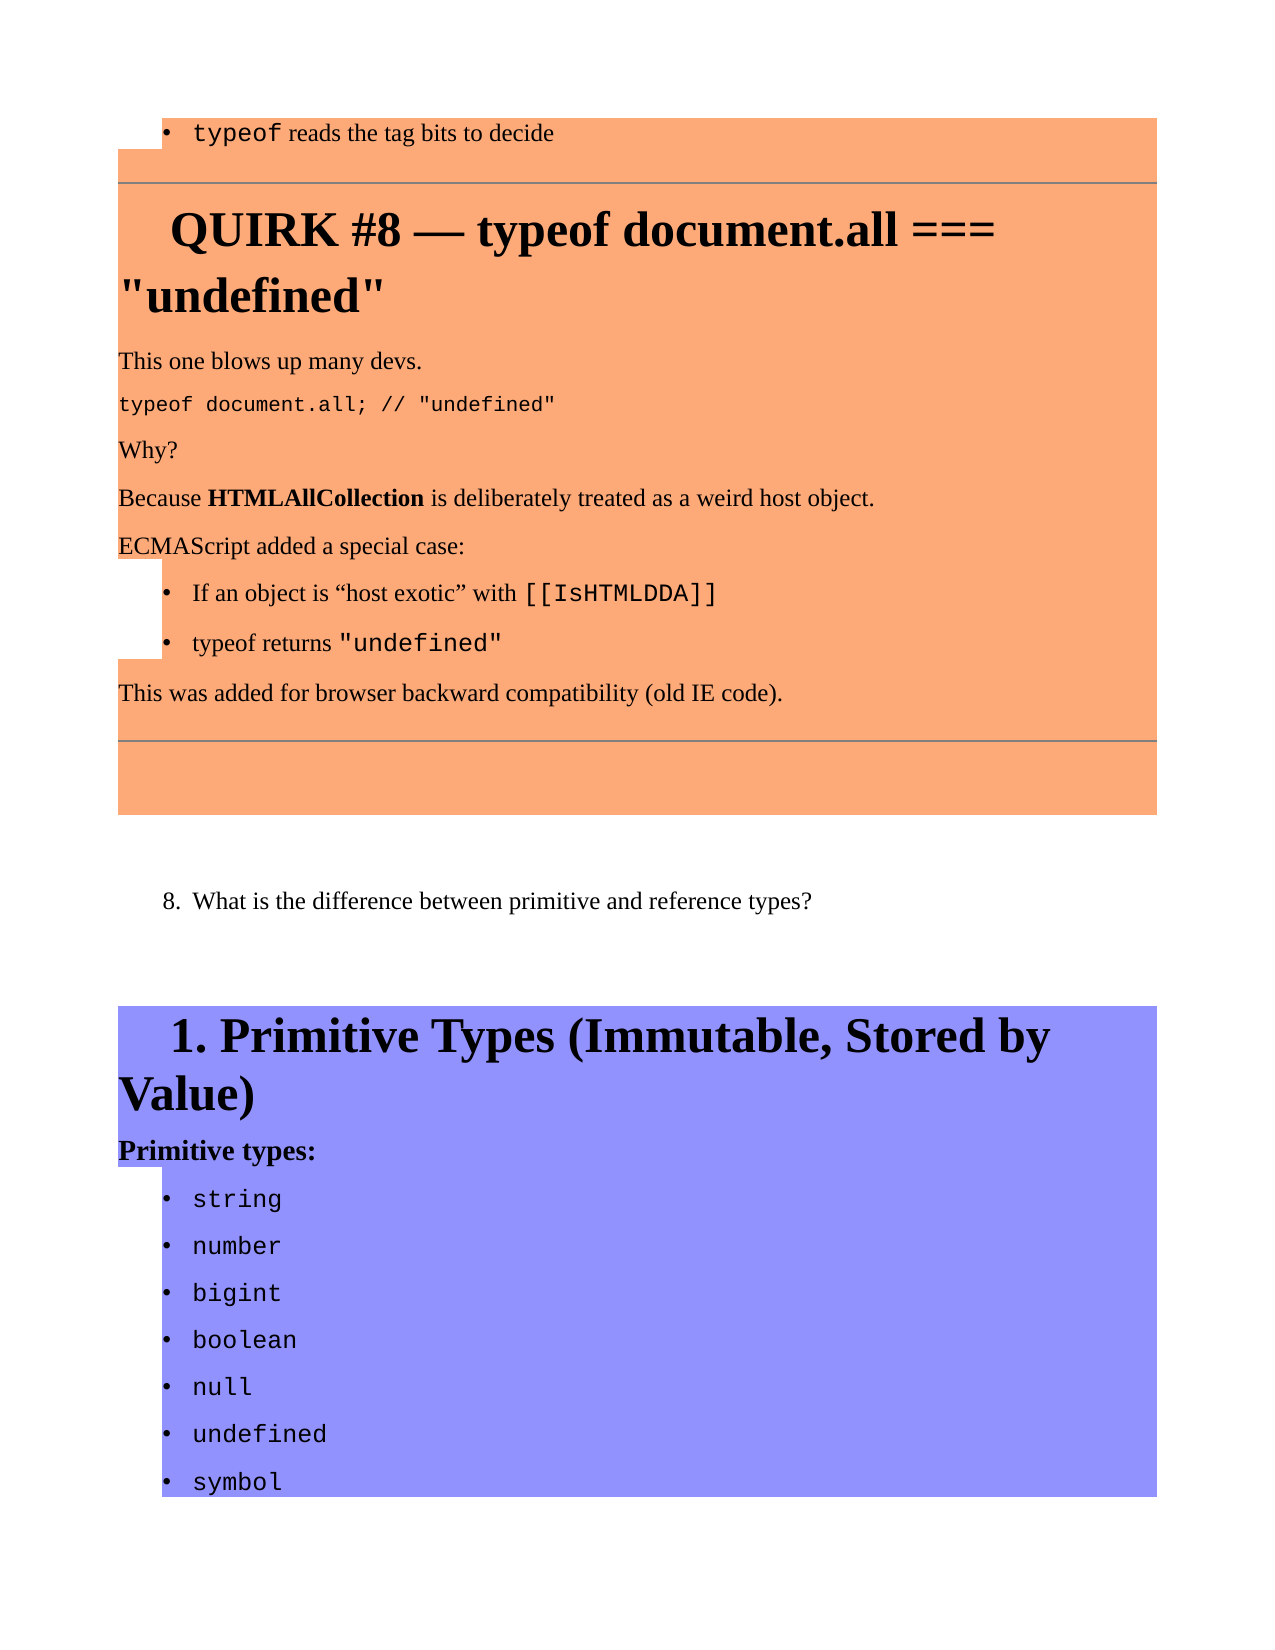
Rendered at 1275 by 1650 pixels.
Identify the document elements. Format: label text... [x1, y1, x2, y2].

list If an object is “host exotic” with [[IsHTMLDDA]] [162, 578, 1157, 609]
text ECMAScript added a special case: [118, 531, 1157, 559]
text Why? [118, 436, 1157, 464]
list string [162, 1187, 1157, 1215]
list bigint [162, 1281, 1157, 1309]
list boolean [162, 1328, 1157, 1356]
list What is the difference between primitive and reference types? [162, 886, 1157, 914]
text Because HTMLAllCollection is deliberately treated as a weird host object. [118, 483, 1157, 512]
list symbol [162, 1469, 1157, 1497]
subtitle 🧨 QUIRK #8 — typeof document.all === "undefined" [118, 199, 1157, 323]
list undefined [162, 1422, 1157, 1450]
list typeof returns "undefined" [162, 628, 1157, 659]
list number [162, 1234, 1157, 1262]
list typeof reads the tag bits to decide [162, 118, 1157, 149]
list null [162, 1375, 1157, 1403]
subtitle 🔵 1. Primitive Types (Immutable, Stored by Value) [118, 1006, 1157, 1121]
text This one blows up many devs. [118, 346, 1157, 375]
text typeof document.all; // "undefined" [118, 394, 1157, 417]
subtitle Primitive types: [118, 1133, 1157, 1167]
text This was added for browser backward compatibility (old IE code). [118, 678, 1157, 707]
